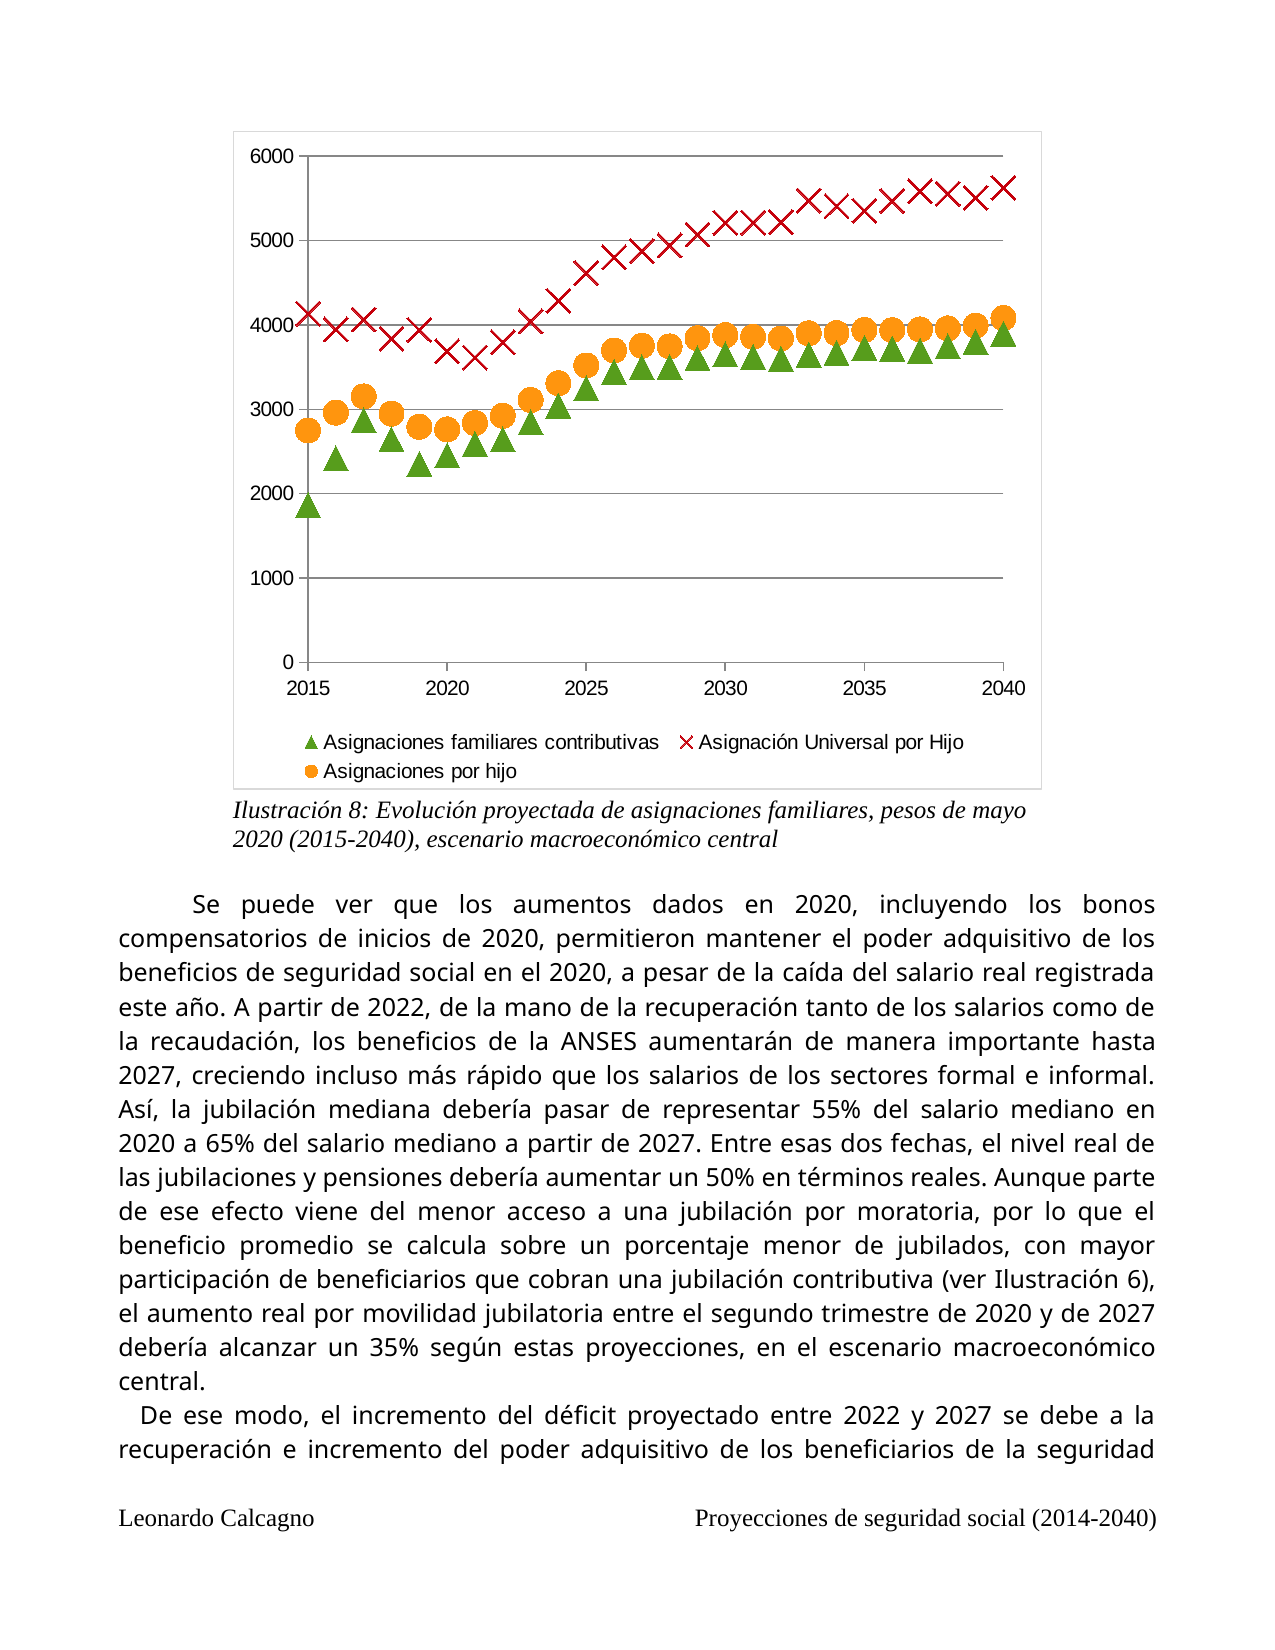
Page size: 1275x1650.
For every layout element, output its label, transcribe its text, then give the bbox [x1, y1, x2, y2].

text Se puede ver que los aumentos dados en 2020, incluyendo los bonos compensatorios de inicios de 2020, permitieron mantener el poder adquisitivo de los beneficios de seguridad social en el 2020, a pesar de la caída del salario real registrada este año. A partir de 2022, de la mano de la recuperación tanto de los salarios como de la recaudación, los beneficios de la ANSES aumentarán de manera importante hasta 2027, creciendo incluso más rápido que los salarios de los sectores formal e informal. Así, la jubilación mediana debería pasar de representar 55% del salario mediano en 2020 a 65% del salario mediano a partir de 2027. Entre esas dos fechas, el nivel real de las jubilaciones y pensiones debería aumentar un 50% en términos reales. Aunque parte de ese efecto viene del menor acceso a una jubilación por moratoria, por lo que el beneficio promedio se calcula sobre un porcentaje menor de jubilados, con mayor participación de beneficiarios que cobran una jubilación contributiva (ver Ilustración 6), el aumento real por movilidad jubilatoria entre el segundo trimestre de 2020 y de 2027 debería alcanzar un 35% según estas proyecciones, en el escenario macroeconómico central. [118, 887, 1157, 1398]
text De ese modo, el incremento del déficit proyectado entre 2022 y 2027 se debe a la recuperación e incremento del poder adquisitivo de los beneficiarios de la seguridad [118, 1398, 1157, 1466]
text Ilustración 8: Evolución proyectada de asignaciones familiares, pesos de mayo 2020 (2015-2040), escenario macroeconómico central [233, 790, 1042, 853]
